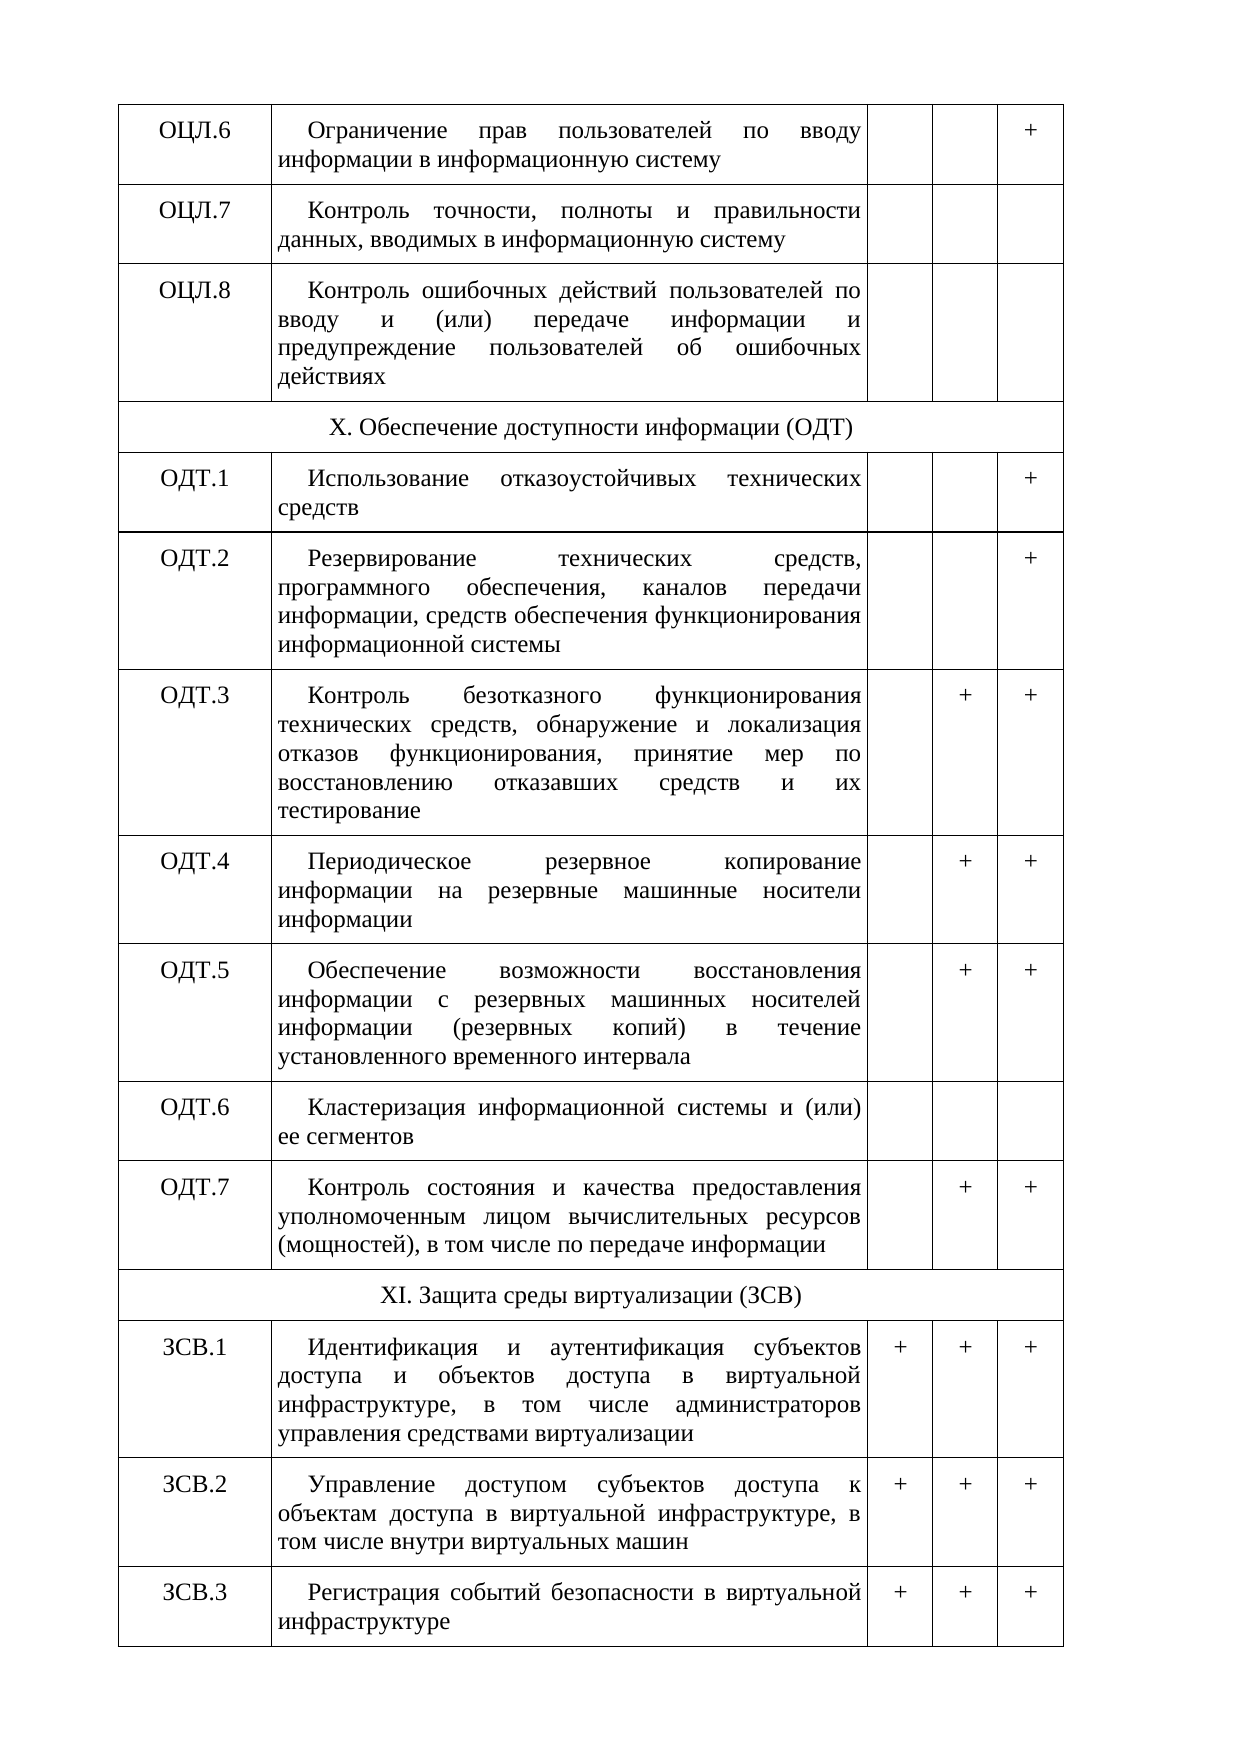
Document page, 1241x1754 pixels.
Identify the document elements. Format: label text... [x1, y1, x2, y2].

table_cell + [998, 1567, 1063, 1646]
table_cell ОДТ.4 [119, 836, 271, 943]
table_cell Периодическое резервное копирование информации на резервные машинные носители информации [272, 836, 867, 943]
table_cell Контроль состояния и качества предоставления уполномоченным лицом вычислительных ресурсов (мощностей), в том числе по передаче информации [272, 1161, 867, 1269]
table_cell [868, 944, 932, 1081]
table_cell [868, 185, 932, 263]
table_cell Резервирование технических средств, программного обеспечения, каналов передачи информации, средств обеспечения функционирования информационной системы [272, 533, 867, 669]
table_cell [933, 453, 997, 531]
table_cell [868, 105, 932, 183]
table_cell ОЦЛ.6 [119, 105, 271, 183]
table_cell Обеспечение возможности восстановления информации с резервных машинных носителей информации (резервных копий) в течение установленного временного интервала [272, 944, 867, 1081]
table_cell ОЦЛ.7 [119, 185, 271, 263]
table_cell XI. Защита среды виртуализации (ЗСВ) [119, 1270, 1063, 1320]
table_cell [933, 185, 997, 263]
table_cell + [998, 105, 1063, 183]
table_cell Кластеризация информационной системы и (или) ее сегментов [272, 1082, 867, 1160]
table_cell Контроль ошибочных действий пользователей по вводу и (или) передаче информации и предупреждение пользователей об ошибочных действиях [272, 264, 867, 401]
table_cell ЗСВ.2 [119, 1458, 271, 1566]
table_cell + [998, 836, 1063, 943]
table_cell + [998, 533, 1063, 669]
table_cell Управление доступом субъектов доступа к объектам доступа в виртуальной инфраструктуре, в том числе внутри виртуальных машин [272, 1458, 867, 1566]
table_cell [933, 533, 997, 669]
table_cell + [933, 1161, 997, 1269]
table_cell + [998, 1321, 1063, 1457]
table_cell + [933, 1321, 997, 1457]
table_cell [868, 533, 932, 669]
table_cell ОДТ.7 [119, 1161, 271, 1269]
table_cell [933, 1082, 997, 1160]
table_cell [998, 1082, 1063, 1160]
table_cell [998, 264, 1063, 401]
table_cell + [998, 944, 1063, 1081]
table_cell + [998, 1458, 1063, 1566]
table_cell ЗСВ.3 [119, 1567, 271, 1646]
table_cell ОДТ.1 [119, 453, 271, 531]
table_cell Использование отказоустойчивых технических средств [272, 453, 867, 531]
table_cell [868, 1161, 932, 1269]
table_cell [933, 264, 997, 401]
table_cell ЗСВ.1 [119, 1321, 271, 1457]
table_cell + [868, 1321, 932, 1457]
table_cell X. Обеспечение доступности информации (ОДТ) [119, 402, 1063, 452]
table_cell Идентификация и аутентификация субъектов доступа и объектов доступа в виртуальной инфраструктуре, в том числе администраторов управления средствами виртуализации [272, 1321, 867, 1457]
table_cell ОДТ.5 [119, 944, 271, 1081]
table_cell ОДТ.3 [119, 670, 271, 835]
table_cell [868, 453, 932, 531]
table_cell + [998, 1161, 1063, 1269]
table_cell [868, 836, 932, 943]
table_cell + [868, 1458, 932, 1566]
table_cell [933, 105, 997, 183]
table_cell + [933, 1567, 997, 1646]
table_cell ОДТ.6 [119, 1082, 271, 1160]
table_cell Контроль безотказного функционирования технических средств, обнаружение и локализация отказов функционирования, принятие мер по восстановлению отказавших средств и их тестирование [272, 670, 867, 835]
table_cell + [933, 836, 997, 943]
table_cell + [868, 1567, 932, 1646]
table_cell + [998, 453, 1063, 531]
table_cell [868, 670, 932, 835]
table_cell Регистрация событий безопасности в виртуальной инфраструктуре [272, 1567, 867, 1646]
table_cell + [933, 944, 997, 1081]
table_cell ОЦЛ.8 [119, 264, 271, 401]
table_cell [998, 185, 1063, 263]
table_cell [868, 1082, 932, 1160]
table_cell + [933, 1458, 997, 1566]
table_cell [868, 264, 932, 401]
table_cell Ограничение прав пользователей по вводу информации в информационную систему [272, 105, 867, 183]
table_cell Контроль точности, полноты и правильности данных, вводимых в информационную систему [272, 185, 867, 263]
table_cell + [933, 670, 997, 835]
table_cell ОДТ.2 [119, 533, 271, 669]
table_cell + [998, 670, 1063, 835]
